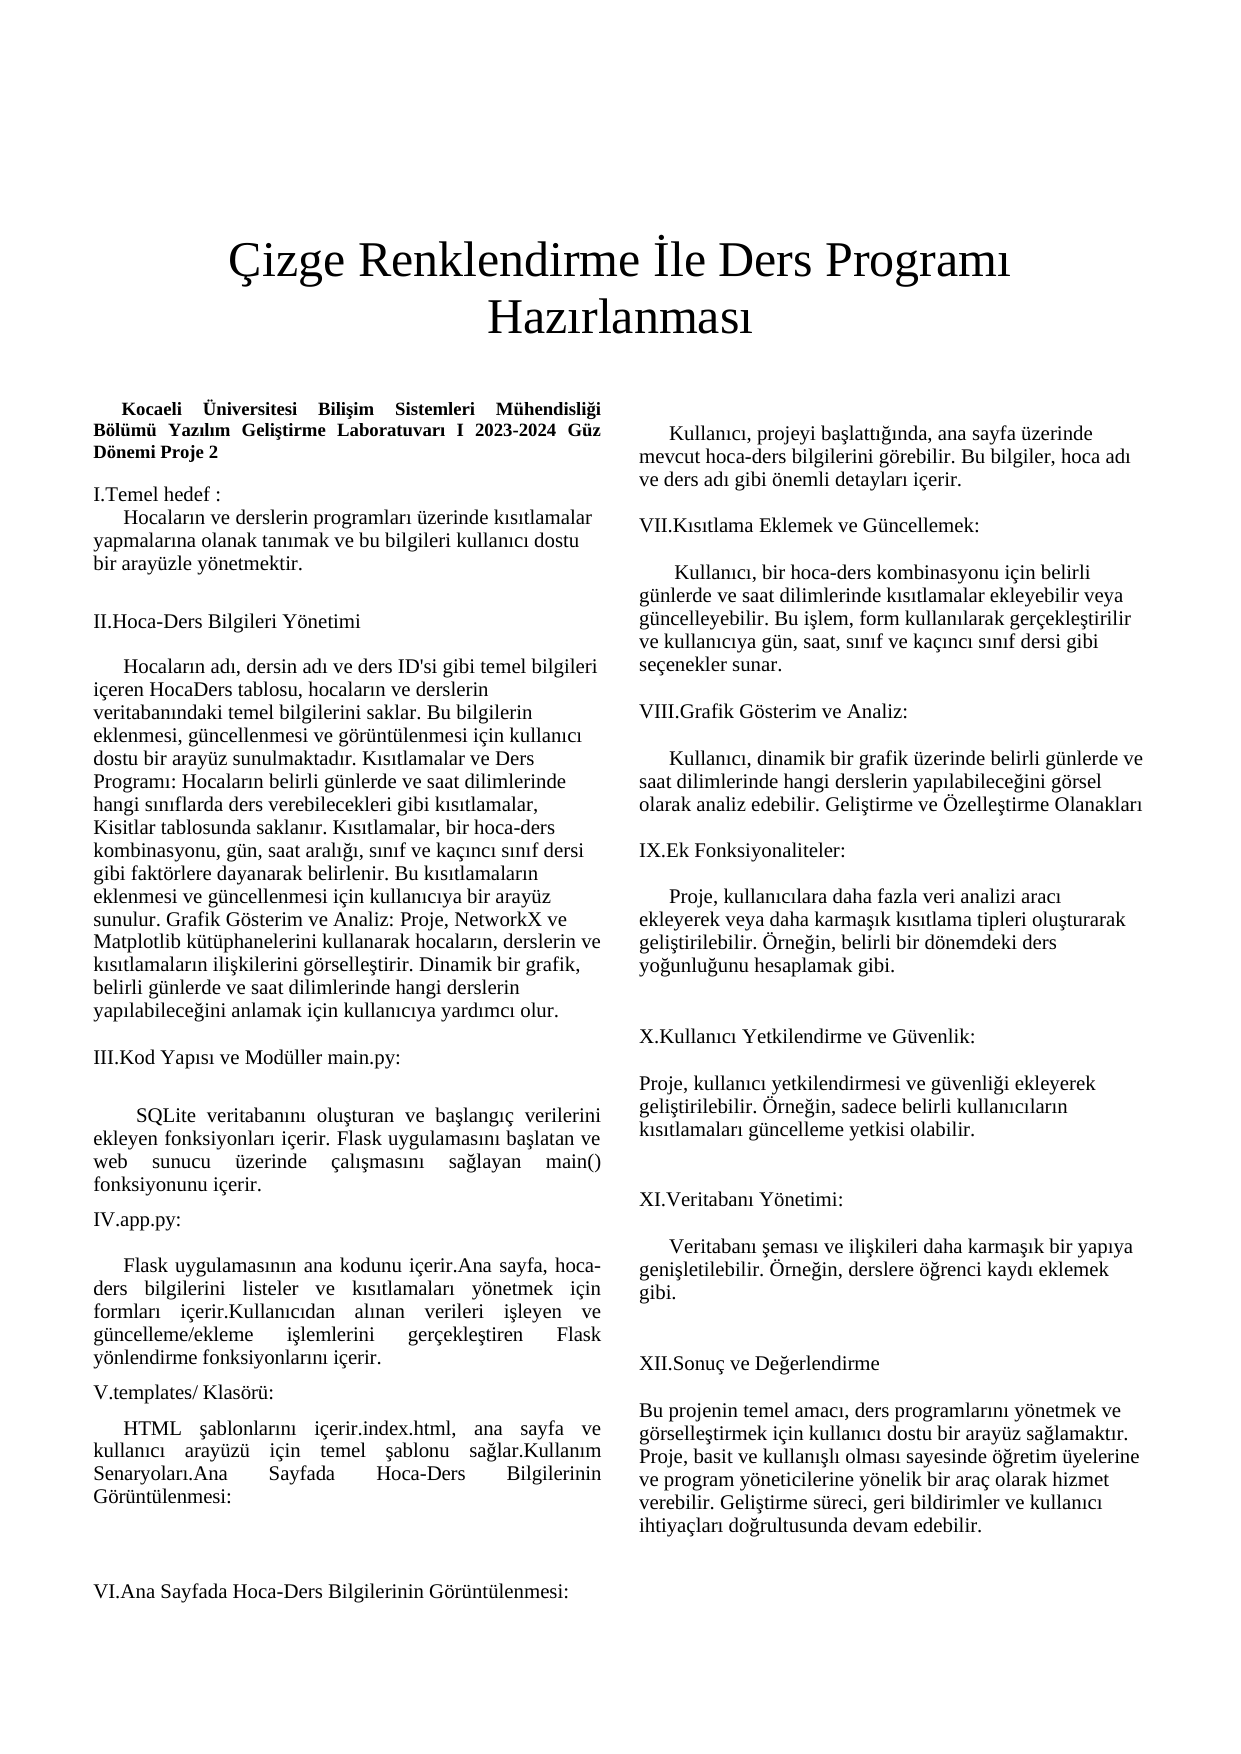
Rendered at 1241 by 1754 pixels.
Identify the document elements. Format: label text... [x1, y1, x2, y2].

text VII.Kısıtlama Eklemek ve Güncellemek: [639, 514, 1147, 537]
text Kullanıcı, bir hoca-ders kombinasyonu için belirli günlerde ve saat dilimlerinde kısıtlamalar ekleyebilir veya güncelleyebilir. Bu işlem, form kullanılarak gerçekleştirilir ve kullanıcıya gün, saat, sınıf ve kaçıncı sınıf dersi gibi seçenekler sunar. [639, 561, 1147, 676]
text Proje, kullanıcı yetkilendirmesi ve güvenliği ekleyerek geliştirilebilir. Örneğin, sadece belirli kullanıcıların kısıtlamaları güncelleme yetkisi olabilir. [639, 1072, 1147, 1141]
text I.Temel hedef : [93, 483, 601, 506]
text Bu projenin temel amacı, ders programlarını yönetmek ve görselleştirmek için kullanıcı dostu bir arayüz sağlamaktır. Proje, basit ve kullanışlı olması sayesinde öğretim üyelerine ve program yöneticilerine yönelik bir araç olarak hizmet verebilir. Geliştirme süreci, geri bildirimler ve kullanıcı ihtiyaçları doğrultusunda devam edebilir. [639, 1399, 1147, 1537]
text IV.app.py: Flask uygulamasının ana kodunu içerir.Ana sayfa, hoca-ders bilgilerini listeler ve kısıtlamaları yönetmek için formları içerir.Kullanıcıdan alınan verileri işleyen ve güncelleme/ekleme işlemlerini gerçekleştiren Flask yönlendirme fonksiyonlarını içerir. [93, 1208, 601, 1369]
text HTML şablonlarını içerir.index.html, ana sayfa ve kullanıcı arayüzü için temel şablonu sağlar.Kullanım Senaryoları.Ana Sayfada Hoca-Ders Bilgilerinin Görüntülenmesi: [93, 1417, 601, 1508]
text Kocaeli Üniversitesi Bilişim Sistemleri Mühendisliği Bölümü Yazılım Geliştirme Laboratuvarı I 2023-2024 Güz Dönemi Proje 2 [93, 398, 601, 462]
text III.Kod Yapısı ve Modüller main.py: [93, 1046, 601, 1069]
text Veritabanı şeması ve ilişkileri daha karmaşık bir yapıya genişletilebilir. Örneğin, derslere öğrenci kaydı eklemek gibi. [639, 1236, 1147, 1304]
text Hocaların adı, dersin adı ve ders ID'si gibi temel bilgileri içeren HocaDers tablosu, hocaların ve derslerin veritabanındaki temel bilgilerini saklar. Bu bilgilerin eklenmesi, güncellenmesi ve görüntülenmesi için kullanıcı dostu bir arayüz sunulmaktadır. Kısıtlamalar ve Ders Programı: Hocaların belirli günlerde ve saat dilimlerinde hangi sınıflarda ders verebilecekleri gibi kısıtlamalar, Kisitlar tablosunda saklanır. Kısıtlamalar, bir hoca-ders kombinasyonu, gün, saat aralığı, sınıf ve kaçıncı sınıf dersi gibi faktörlere dayanarak belirlenir. Bu kısıtlamaların eklenmesi ve güncellenmesi için kullanıcıya bir arayüz sunulur. Grafik Gösterim ve Analiz: Proje, NetworkX ve Matplotlib kütüphanelerini kullanarak hocaların, derslerin ve kısıtlamaların ilişkilerini görselleştirir. Dinamik bir grafik, belirli günlerde ve saat dilimlerinde hangi derslerin yapılabileceğini anlamak için kullanıcıya yardımcı olur. [93, 656, 601, 1022]
text XII.Sonuç ve Değerlendirme [639, 1352, 1147, 1375]
text Hocaların ve derslerin programları üzerinde kısıtlamalar yapmalarına olanak tanımak ve bu bilgileri kullanıcı dostu bir arayüzle yönetmektir. [93, 506, 601, 575]
title Çizge Renklendirme İle Ders Programı Hazırlanması [93, 229, 1147, 344]
text XI.Veritabanı Yönetimi: [639, 1189, 1147, 1211]
text Kullanıcı, projeyi başlattığında, ana sayfa üzerinde mevcut hoca-ders bilgilerini görebilir. Bu bilgiler, hoca adı ve ders adı gibi önemli detayları içerir. [639, 422, 1147, 491]
text IX.Ek Fonksiyonaliteler: [639, 839, 1147, 885]
text II.Hoca-Ders Bilgileri Yönetimi [93, 610, 601, 633]
text X.Kullanıcı Yetkilendirme ve Güvenlik: [639, 1025, 1147, 1048]
text Proje, kullanıcılara daha fazla veri analizi aracı ekleyerek veya daha karmaşık kısıtlama tipleri oluşturarak geliştirilebilir. Örneğin, belirli bir dönemdeki ders yoğunluğunu hesaplamak gibi. [639, 885, 1147, 977]
text VI.Ana Sayfada Hoca-Ders Bilgilerinin Görüntülenmesi: [93, 1580, 601, 1603]
text VIII.Grafik Gösterim ve Analiz: [639, 700, 1147, 723]
text SQLite veritabanını oluşturan ve başlangıç verilerini ekleyen fonksiyonları içerir. Flask uygulamasını başlatan ve web sunucu üzerinde çalışmasını sağlayan main() fonksiyonunu içerir. [93, 1104, 601, 1196]
text V.templates/ Klasörü: [93, 1381, 601, 1404]
text Kullanıcı, dinamik bir grafik üzerinde belirli günlerde ve saat dilimlerinde hangi derslerin yapılabileceğini görsel olarak analiz edebilir. Geliştirme ve Özelleştirme Olanakları [639, 747, 1147, 816]
